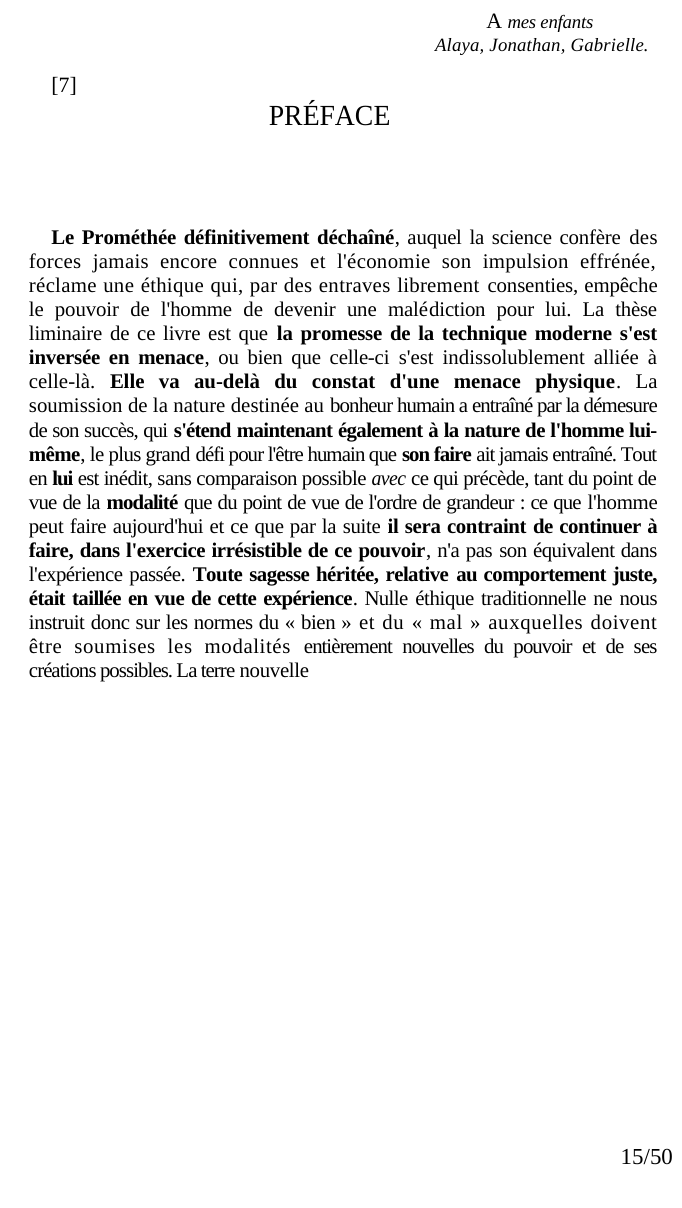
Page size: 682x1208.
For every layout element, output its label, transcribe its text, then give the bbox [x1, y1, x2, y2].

text Le Prométhée définitivement déchaîné, auquel la science confère des forces jamais encore connues et l'économie son impulsion effrénée, réclame une éthique qui, par des entraves librement consenties, empêche le pouvoir de l'homme de devenir une malédiction pour lui. La thèse liminaire de ce livre est que la promesse de la technique moderne s'est inversée en menace, ou bien que celle-ci s'est indissolublement alliée à celle-là. Elle va au-delà du constat d'une menace physique. La soumission de la nature destinée au bonheur humain a entraîné par la démesure de son succès, qui s'étend maintenant également à la nature de l'homme lui-même, le plus grand défi pour l'être humain que son faire ait jamais entraîné. Tout en lui est inédit, sans comparaison possible avec ce qui précède, tant du point de vue de la modalité que du point de vue de l'ordre de grandeur : ce que l'homme peut faire aujourd'hui et ce que par la suite il sera contraint de continuer à faire, dans l'exercice irrésistible de ce pouvoir, n'a pas son équivalent dans l'expérience passée. Toute sagesse héritée, relative au comportement juste, était taillée en vue de cette expérience. Nulle éthique traditionnelle ne nous instruit donc sur les normes du « bien » et du « mal » auxquelles doivent être soumises les modalités entièrement nouvelles du pouvoir et de ses créations possibles. La terre nouvelle [29, 225, 657, 682]
text PRÉFACE [269, 98, 672, 131]
text [7] [51, 74, 672, 98]
text A mes enfants Alaya, Jonathan, Gabrielle. [411, 8, 672, 55]
